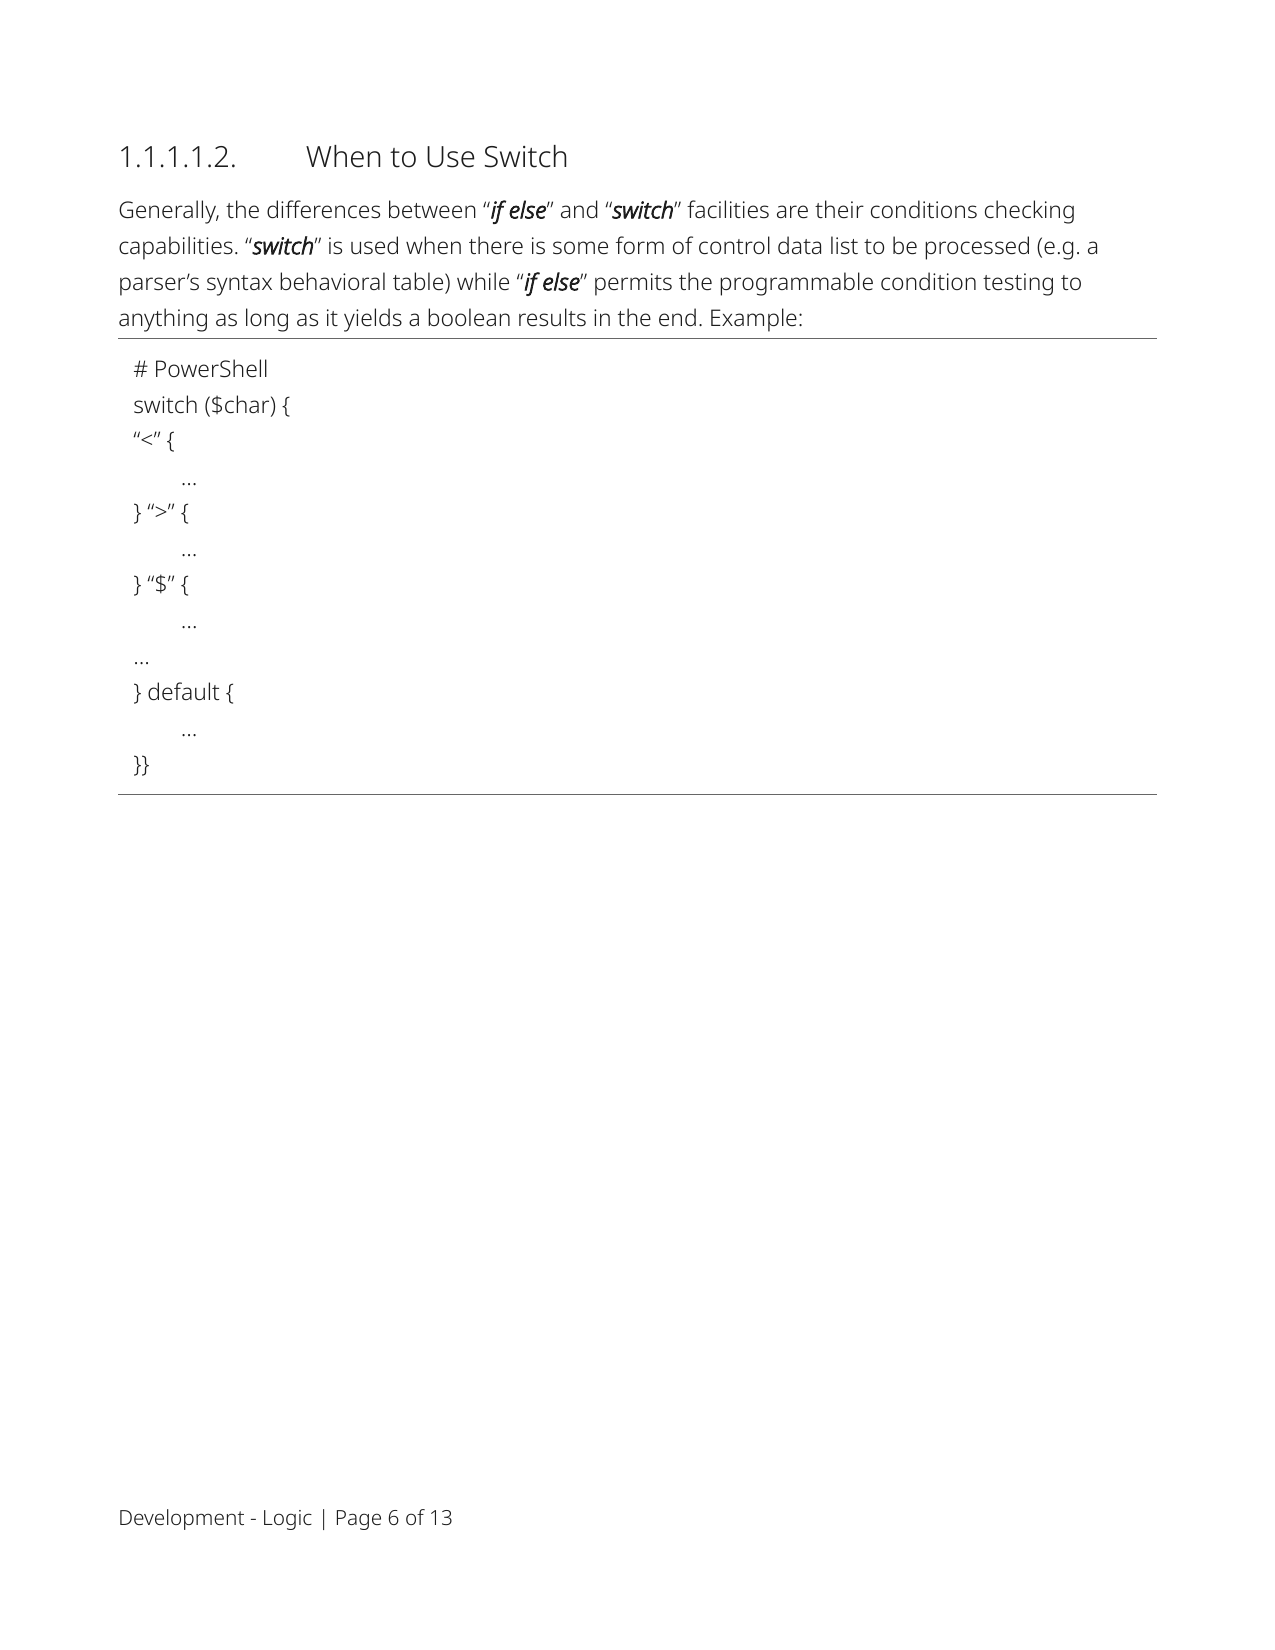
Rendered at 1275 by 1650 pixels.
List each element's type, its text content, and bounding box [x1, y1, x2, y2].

text ... [118, 625, 1157, 661]
text switch ($char) { [118, 373, 1157, 409]
text }} [118, 733, 1157, 794]
text } “>” { [118, 481, 1157, 517]
text Generally, the differences between “if else” and “switch” facilities are their conditions checking capabilities. “switch” is used when there is some form of control data list to be processed (e.g. a parser’s syntax behavioral table) while “if else” permits the programmable condition testing to anything as long as it yields a boolean results in the end. Example: [118, 194, 1157, 333]
text ... [118, 517, 1157, 553]
text } “$” { [118, 553, 1157, 589]
text ... [118, 697, 1157, 733]
text “<” { [118, 409, 1157, 445]
text # PowerShell [118, 339, 1157, 373]
text ... [118, 445, 1157, 481]
text } default { [118, 661, 1157, 697]
text … [118, 589, 1157, 625]
subtitle When to Use Switch [118, 136, 1157, 176]
